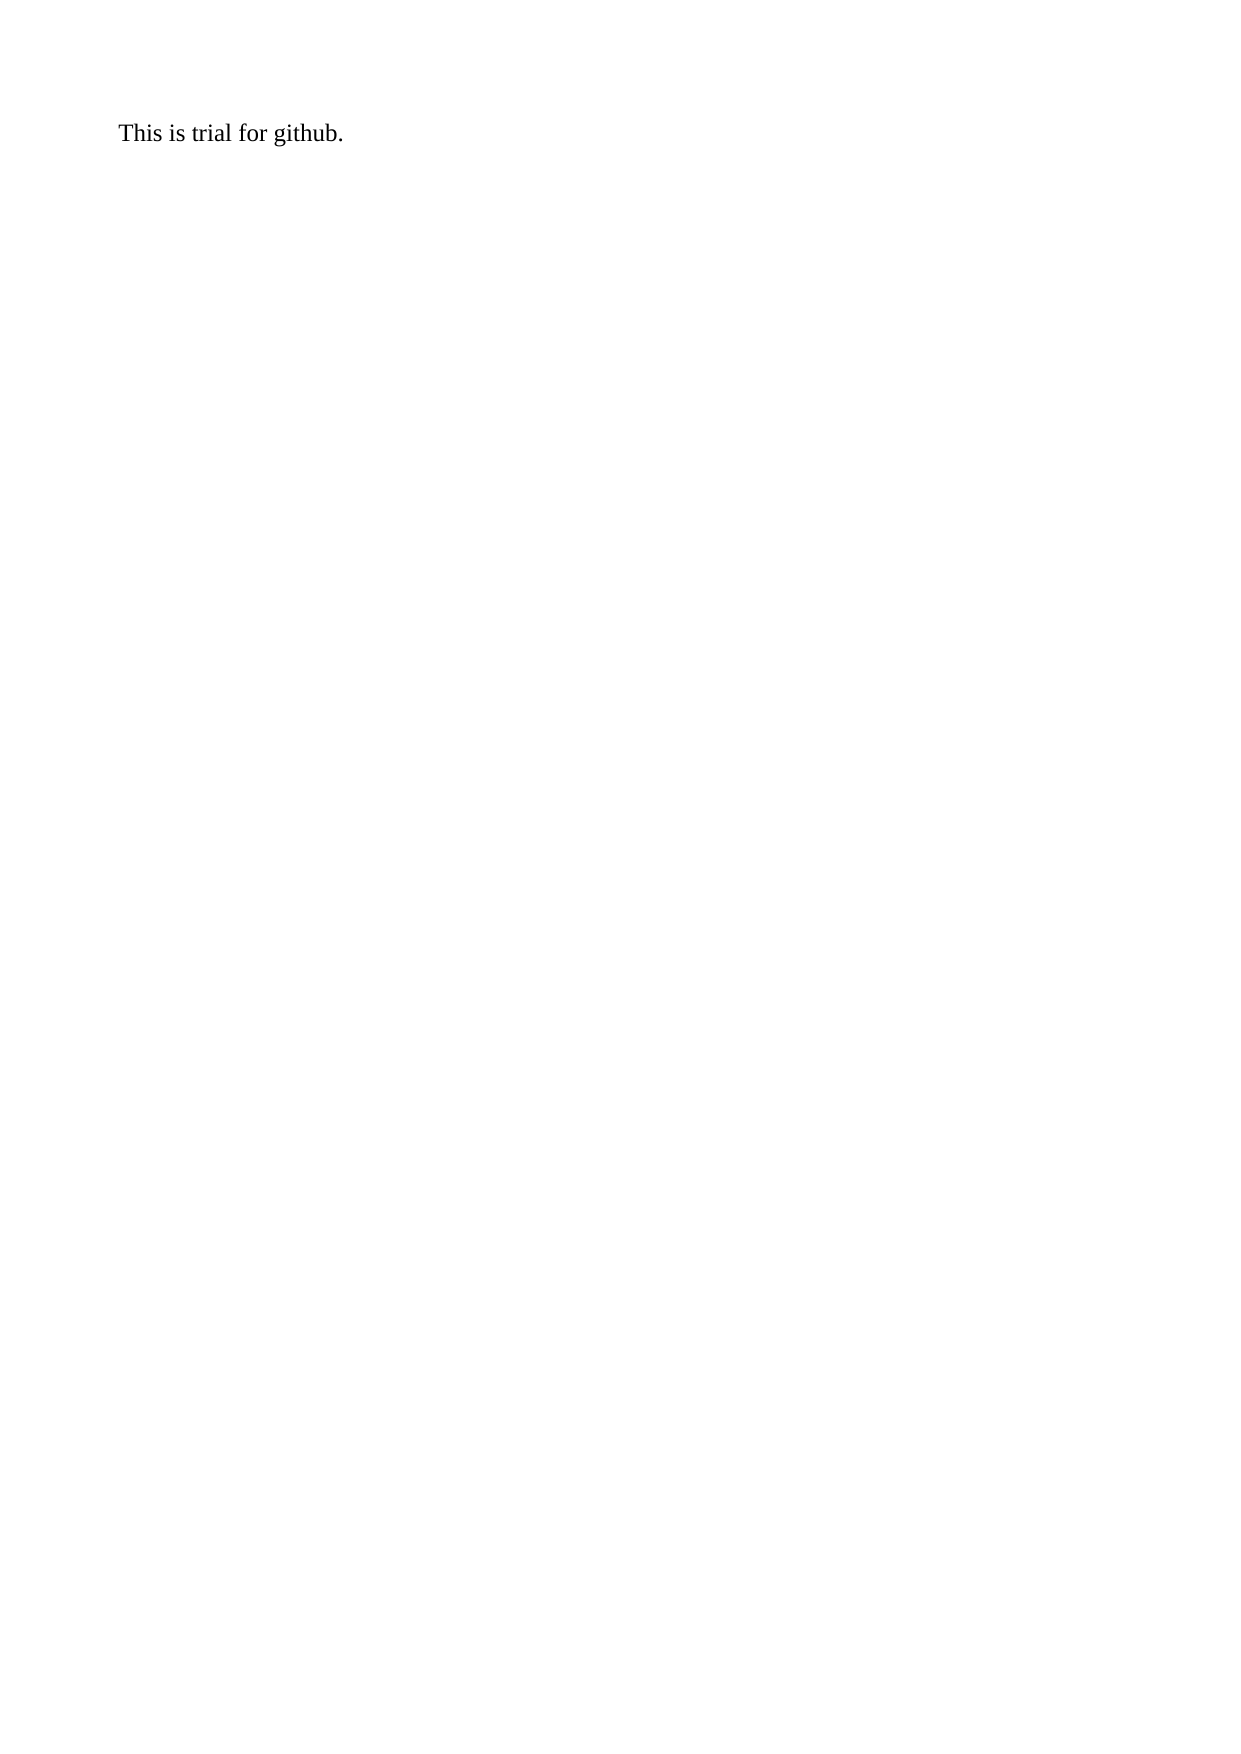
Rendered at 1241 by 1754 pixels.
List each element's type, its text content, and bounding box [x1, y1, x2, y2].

text This is trial for github. [118, 118, 1122, 147]
